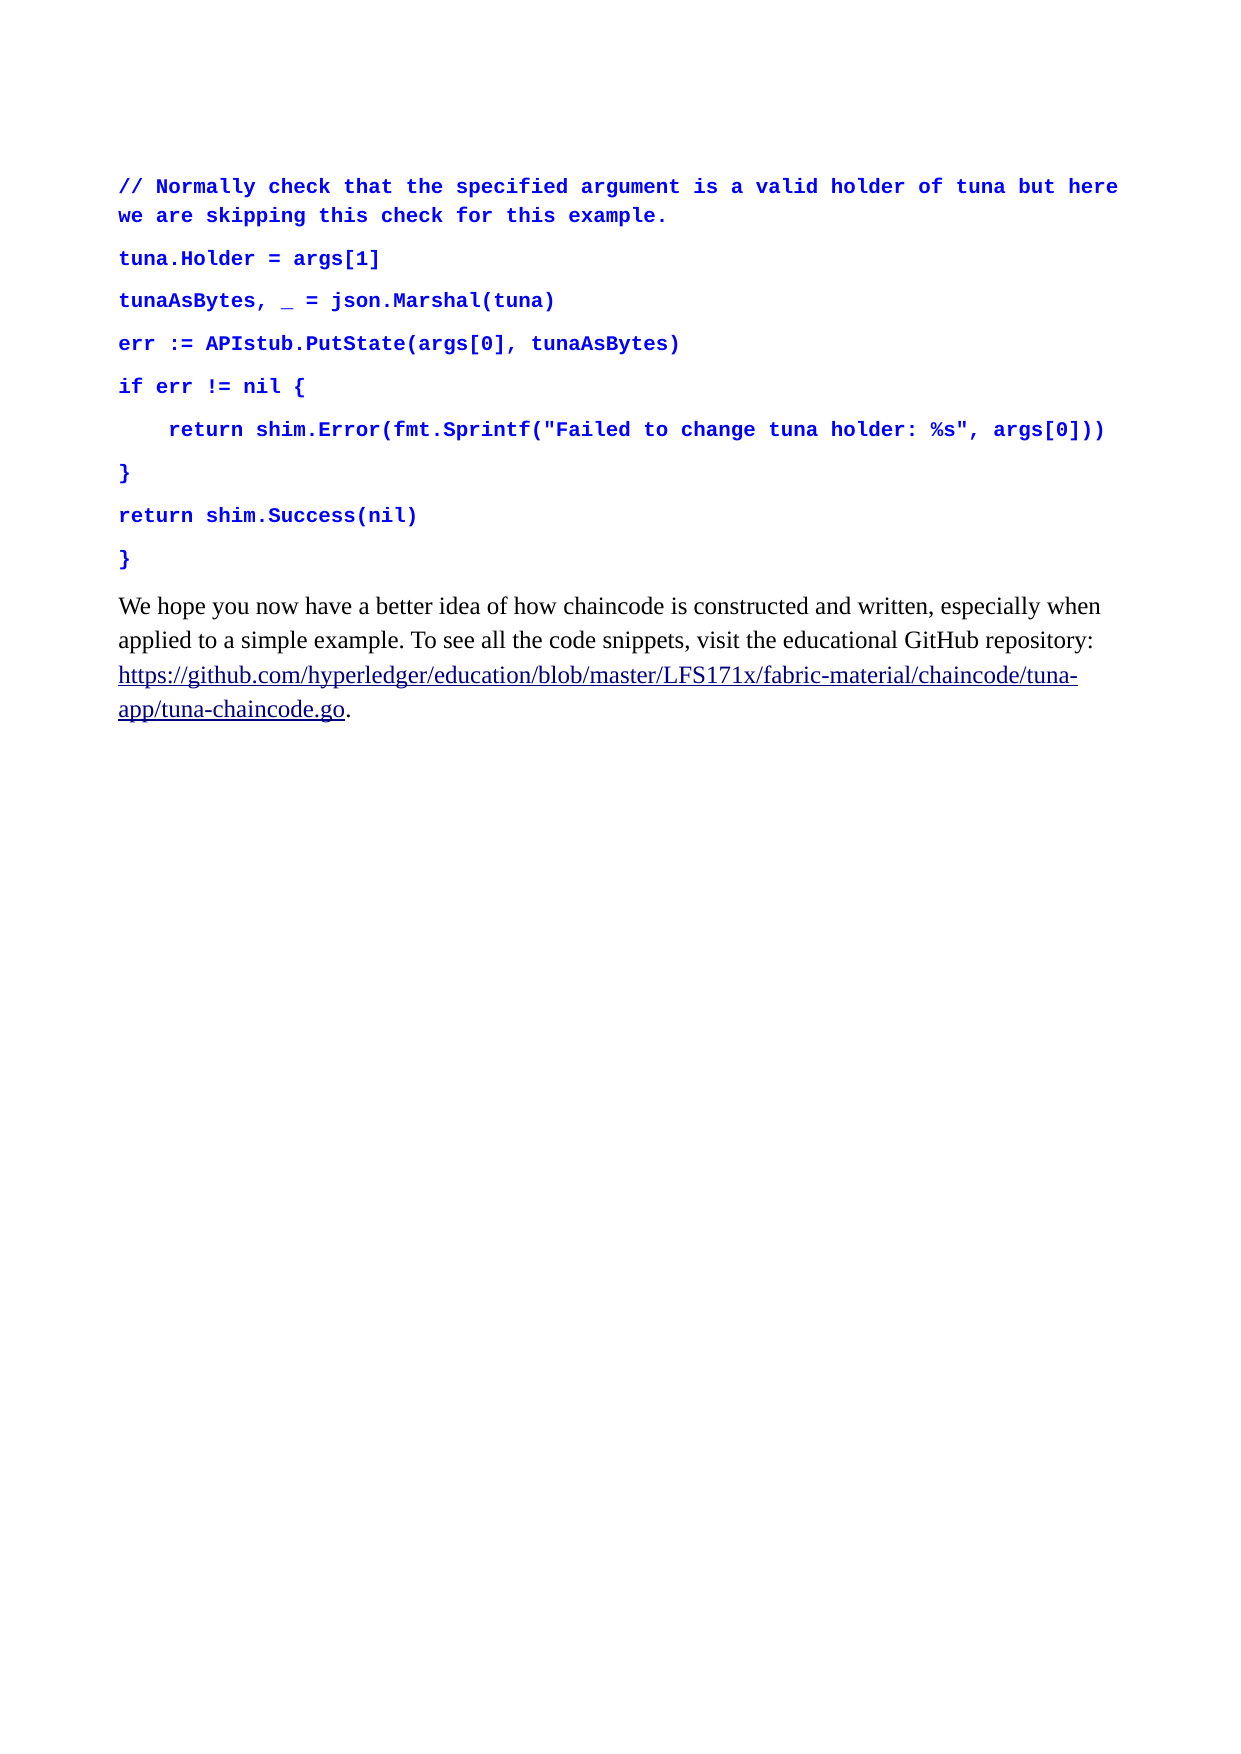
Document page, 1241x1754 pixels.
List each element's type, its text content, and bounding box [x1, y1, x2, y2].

text } [118, 462, 1122, 486]
text if err != nil { [118, 376, 1122, 400]
text // Normally check that the specified argument is a valid holder of tuna but here we are skipping this check for this example. [118, 176, 1122, 228]
text return shim.Success(nil) [118, 505, 1122, 529]
text } [118, 548, 1122, 572]
text return shim.Error(fmt.Sprintf("Failed to change tuna holder: %s", args[0])) [118, 419, 1122, 443]
text tuna.Holder = args[1] [118, 248, 1122, 271]
text tunaAsBytes, _ = json.Marshal(tuna) [118, 291, 1122, 314]
text We hope you now have a better idea of how chaincode is constructed and written, especially when applied to a simple example. To see all the code snippets, visit the educational GitHub repository: https://github.com/hyperledger/education/blob/master/LFS171x/fabric-material/chaincode/tuna-app/tuna-chaincode.go. [118, 591, 1122, 723]
text err := APIstub.PutState(args[0], tunaAsBytes) [118, 333, 1122, 357]
